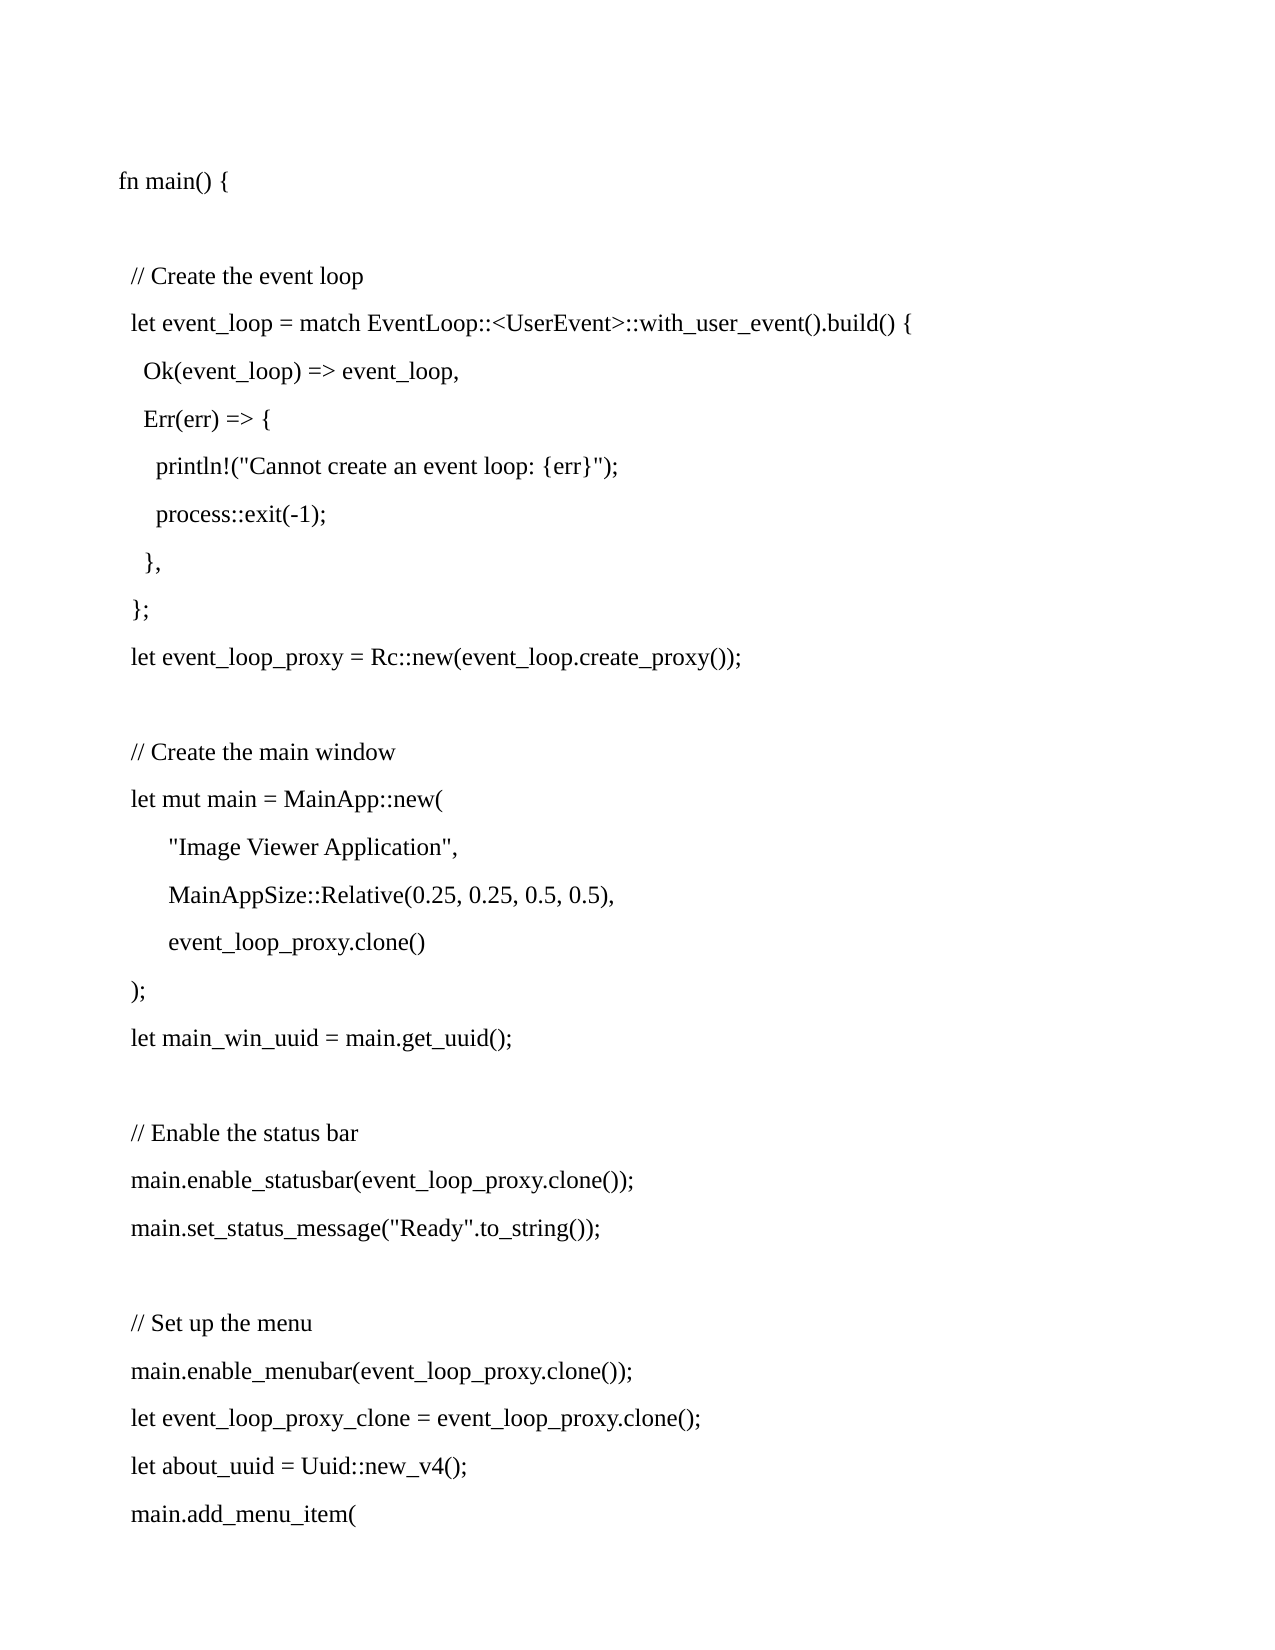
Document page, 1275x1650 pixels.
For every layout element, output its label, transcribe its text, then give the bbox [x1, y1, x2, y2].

text fn main() { [118, 166, 1157, 194]
text }, [118, 547, 1157, 575]
text // Enable the status bar [118, 1118, 1157, 1147]
text // Create the main window [118, 737, 1157, 766]
text // Set up the menu [118, 1308, 1157, 1337]
text main.enable_menubar(event_loop_proxy.clone()); [118, 1356, 1157, 1384]
text let event_loop = match EventLoop::<UserEvent>::with_user_event().build() { [118, 308, 1157, 337]
text }; [118, 594, 1157, 623]
text println!("Cannot create an event loop: {err}"); [118, 451, 1157, 480]
text MainAppSize::Relative(0.25, 0.25, 0.5, 0.5), [118, 880, 1157, 908]
text Ok(event_loop) => event_loop, [118, 356, 1157, 385]
text main.set_status_message("Ready".to_string()); [118, 1213, 1157, 1242]
text main.add_menu_item( [118, 1499, 1157, 1527]
text ); [118, 975, 1157, 1004]
text let main_win_uuid = main.get_uuid(); [118, 1023, 1157, 1051]
text "Image Viewer Application", [118, 832, 1157, 861]
text event_loop_proxy.clone() [118, 927, 1157, 956]
text let event_loop_proxy = Rc::new(event_loop.create_proxy()); [118, 642, 1157, 671]
text let event_loop_proxy_clone = event_loop_proxy.clone(); [118, 1403, 1157, 1432]
text // Create the event loop [118, 261, 1157, 290]
text process::exit(-1); [118, 499, 1157, 528]
text Err(err) => { [118, 404, 1157, 432]
text let mut main = MainApp::new( [118, 784, 1157, 813]
text let about_uuid = Uuid::new_v4(); [118, 1451, 1157, 1480]
text main.enable_statusbar(event_loop_proxy.clone()); [118, 1165, 1157, 1194]
